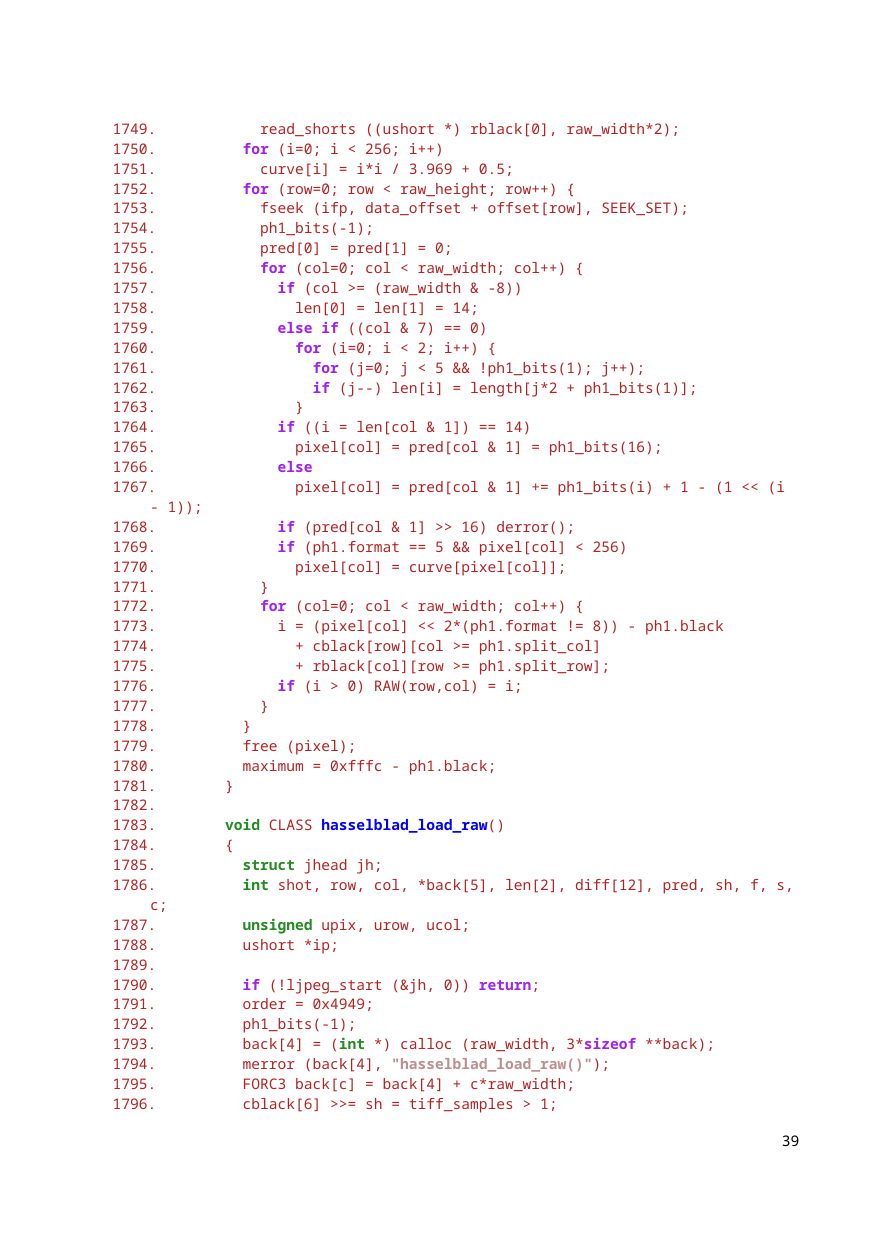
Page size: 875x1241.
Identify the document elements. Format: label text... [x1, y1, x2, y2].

list else [112, 457, 799, 477]
list pixel[col] = pred[col & 1] = ph1_bits(16); [112, 437, 799, 457]
list i = (pixel[col] << 2*(ph1.format != 8)) - ph1.black [112, 616, 799, 636]
list } [112, 716, 799, 736]
list else if ((col & 7) == 0) [112, 318, 799, 338]
list if (pred[col & 1] >> 16) derror(); [112, 517, 799, 537]
list struct jhead jh; [112, 855, 799, 875]
list } [112, 775, 799, 795]
list for (j=0; j < 5 && !ph1_bits(1); j++); [112, 357, 799, 377]
list order = 0x4949; [112, 994, 799, 1014]
list } [112, 696, 799, 716]
list read_shorts ((ushort *) rblack[0], raw_width*2); [112, 119, 799, 139]
list int shot, row, col, *back[5], len[2], diff[12], pred, sh, f, s, c; [112, 875, 799, 914]
list if (ph1.format == 5 && pixel[col] < 256) [112, 537, 799, 556]
list curve[i] = i*i / 3.969 + 0.5; [112, 158, 799, 178]
list pixel[col] = pred[col & 1] += ph1_bits(i) + 1 - (1 << (i - 1)); [112, 477, 799, 517]
list cblack[6] >>= sh = tiff_samples > 1; [112, 1094, 799, 1113]
list len[0] = len[1] = 14; [112, 298, 799, 318]
list if (i > 0) RAW(row,col) = i; [112, 676, 799, 696]
list { [112, 835, 799, 855]
list pixel[col] = curve[pixel[col]]; [112, 556, 799, 576]
list maximum = 0xfffc - ph1.black; [112, 755, 799, 775]
list if (j--) len[i] = length[j*2 + ph1_bits(1)]; [112, 377, 799, 397]
list ph1_bits(-1); [112, 1014, 799, 1034]
list unsigned upix, urow, ucol; [112, 914, 799, 934]
list free (pixel); [112, 736, 799, 755]
list for (i=0; i < 2; i++) { [112, 338, 799, 357]
list if (col >= (raw_width & -8)) [112, 278, 799, 298]
list for (row=0; row < raw_height; row++) { [112, 178, 799, 198]
list void CLASS hasselblad_load_raw() [112, 815, 799, 835]
list if ((i = len[col & 1]) == 14) [112, 417, 799, 437]
list if (!ljpeg_start (&jh, 0)) return; [112, 974, 799, 994]
list + rblack[col][row >= ph1.split_row]; [112, 656, 799, 676]
list back[4] = (int *) calloc (raw_width, 3*sizeof **back); [112, 1034, 799, 1054]
list for (col=0; col < raw_width; col++) { [112, 258, 799, 278]
list FORC3 back[c] = back[4] + c*raw_width; [112, 1074, 799, 1094]
list } [112, 397, 799, 417]
list fseek (ifp, data_offset + offset[row], SEEK_SET); [112, 198, 799, 218]
list merror (back[4], "hasselblad_load_raw()"); [112, 1054, 799, 1074]
list ushort *ip; [112, 934, 799, 954]
list ph1_bits(-1); [112, 218, 799, 238]
list for (col=0; col < raw_width; col++) { [112, 596, 799, 616]
list pred[0] = pred[1] = 0; [112, 238, 799, 258]
list + cblack[row][col >= ph1.split_col] [112, 636, 799, 656]
list } [112, 576, 799, 596]
list for (i=0; i < 256; i++) [112, 139, 799, 158]
